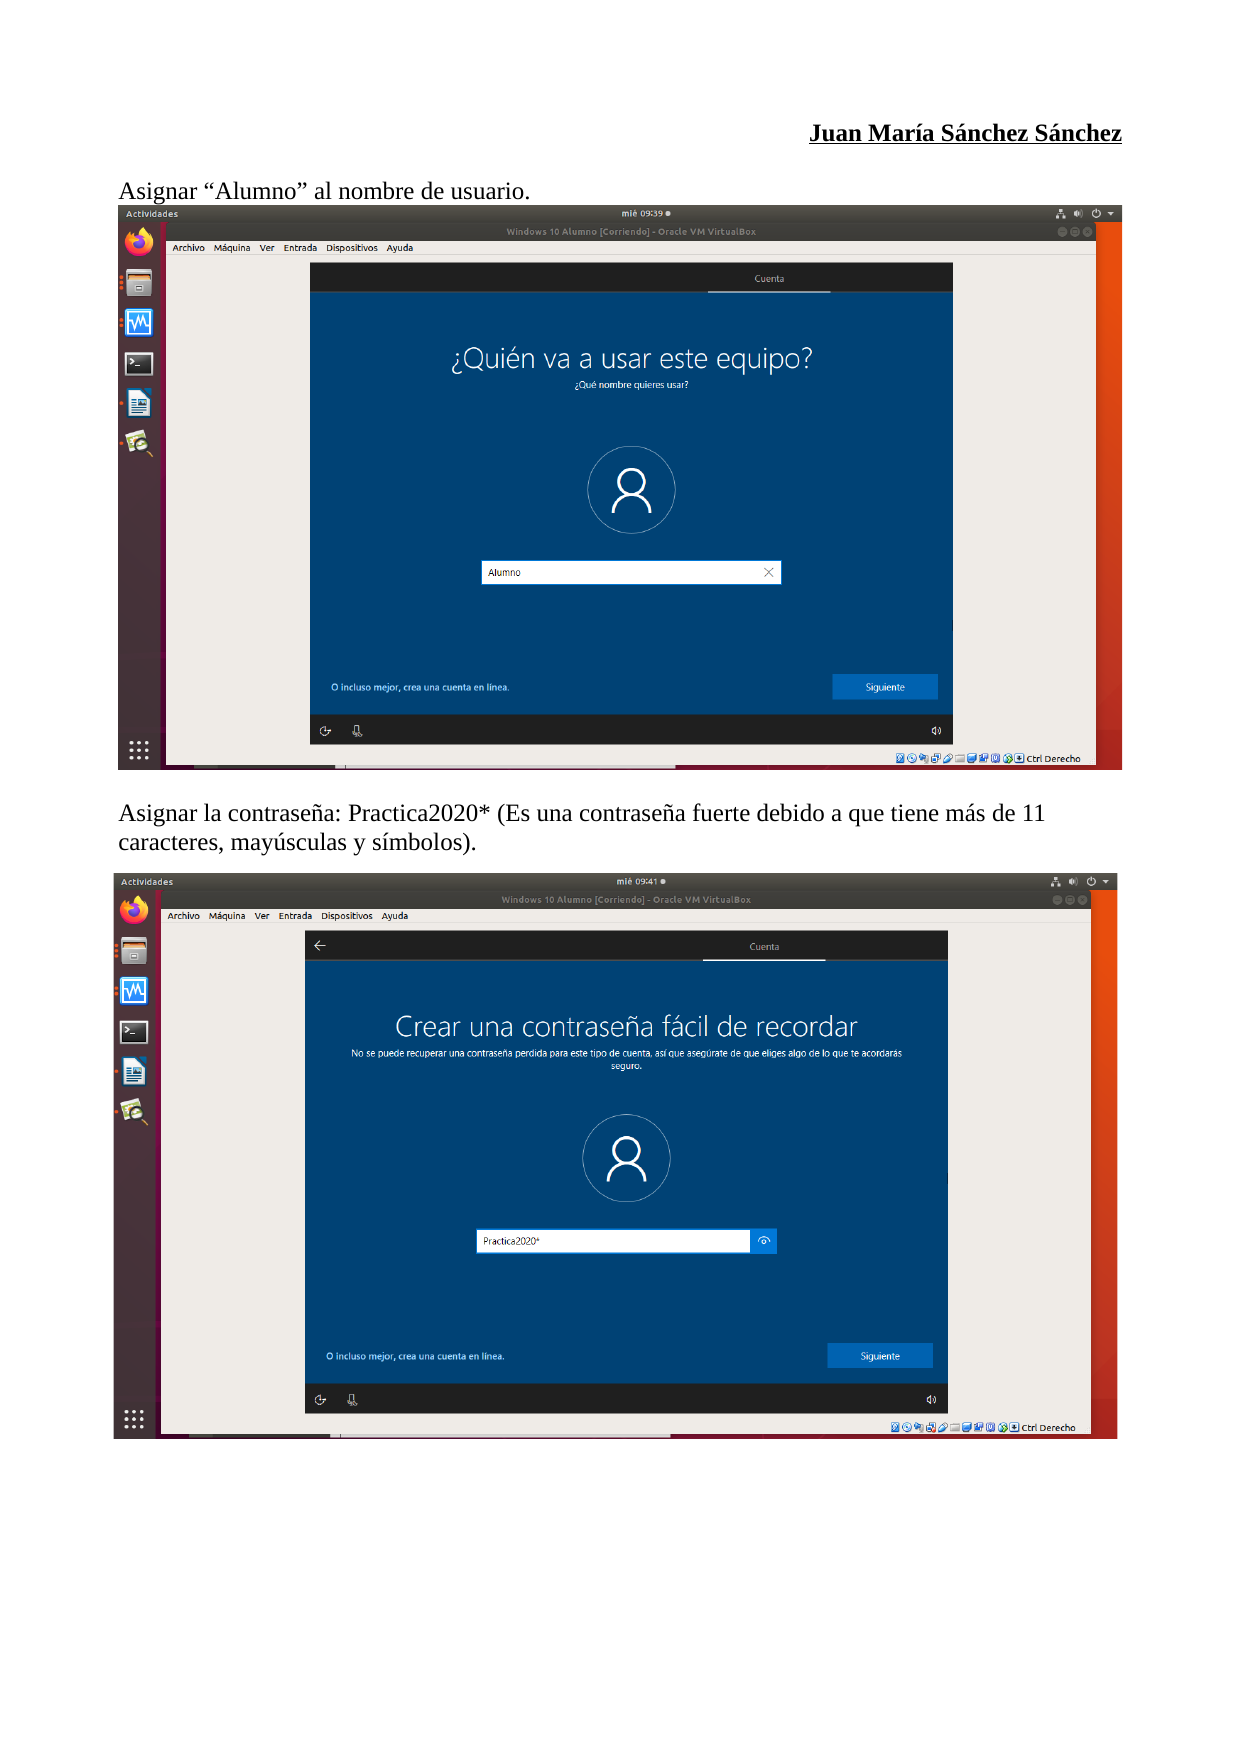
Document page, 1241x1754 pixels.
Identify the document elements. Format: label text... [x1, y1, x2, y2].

picture [113, 873, 1118, 1439]
text Asignar “Alumno” al nombre de usuario. [118, 176, 1122, 205]
picture [118, 205, 1123, 770]
text Asignar la contraseña: Practica2020* (Es una contraseña fuerte debido a que tiene más de 11 caracteres, mayúsculas y símbolos). [118, 798, 1122, 856]
